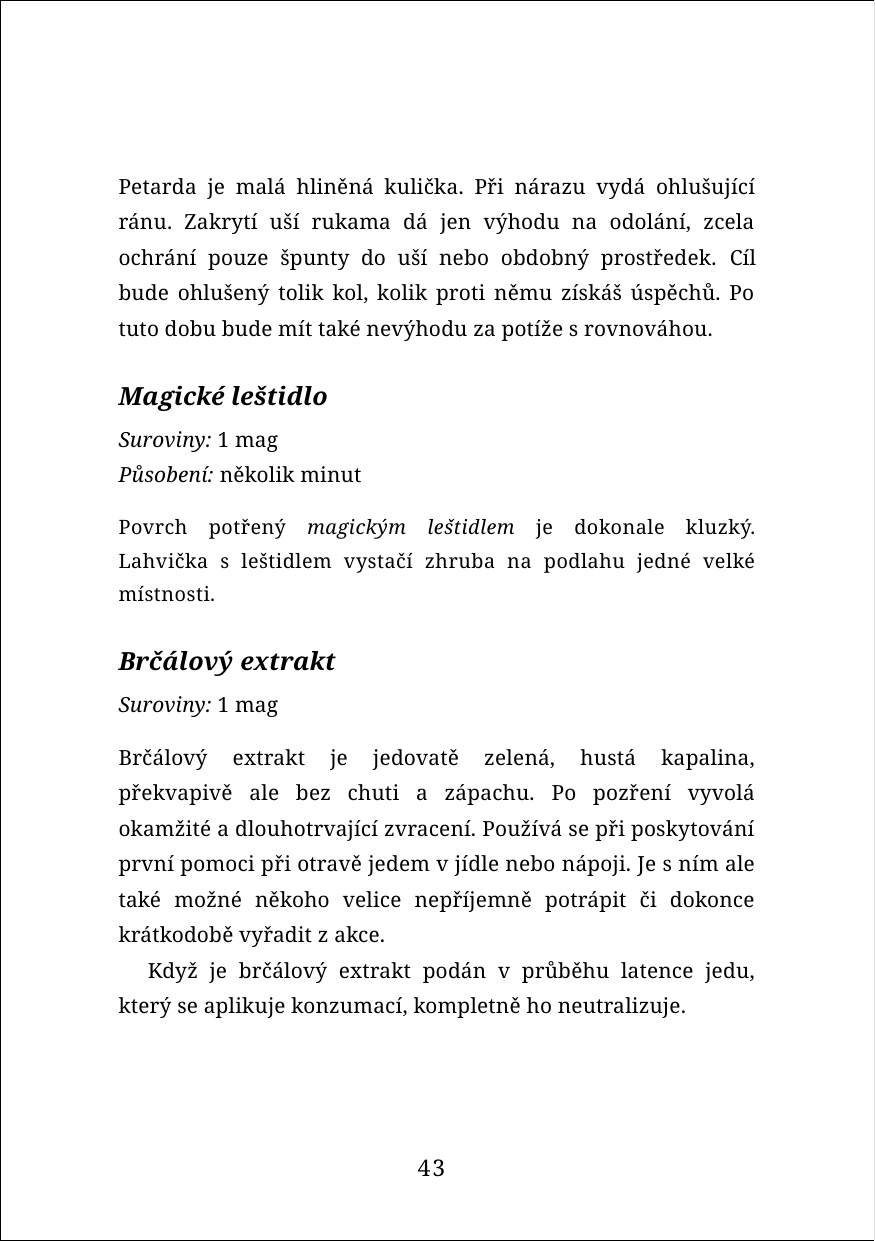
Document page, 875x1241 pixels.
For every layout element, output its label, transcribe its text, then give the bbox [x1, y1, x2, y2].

text Povrch potřený magickým leštidlem je dokonale kluzký. Lahvička s leštidlem vystačí zhruba na podlahu jedné velké místnosti. [118, 513, 756, 608]
text Petarda je malá hliněná kulička. Při nárazu vydá ohlušující ránu. Zakrytí uší rukama dá jen výhodu na odolání, zcela ochrání pouze špunty do uší nebo obdobný prostředek. Cíl bude ohlušený tolik kol, kolik proti němu získáš úspěchů. Po tuto dobu bude mít také nevýhodu za potíže s rovnováhou. [118, 172, 756, 342]
subtitle Brčálový extrakt [118, 644, 756, 678]
text Suroviny: 1 mag Působení: několik minut [118, 425, 756, 489]
subtitle Magické leštidlo [118, 379, 756, 413]
text Brčálový extrakt je jedovatě zelená, hustá kapalina, překvapivě ale bez chuti a zápachu. Po pozření vyvolá okamžité a dlouhotrvající zvracení. Používá se při poskytování první pomoci při otravě jedem v jídle nebo nápoji. Je s ním ale také možné někoho velice nepříjemně potrápit či dokonce krátkodobě vyřadit z akce. Když je brčálový extrakt podán v průběhu latence jedu, který se aplikuje konzumací, kompletně ho neutralizuje. [118, 743, 756, 1020]
text Suroviny: 1 mag [118, 690, 756, 718]
